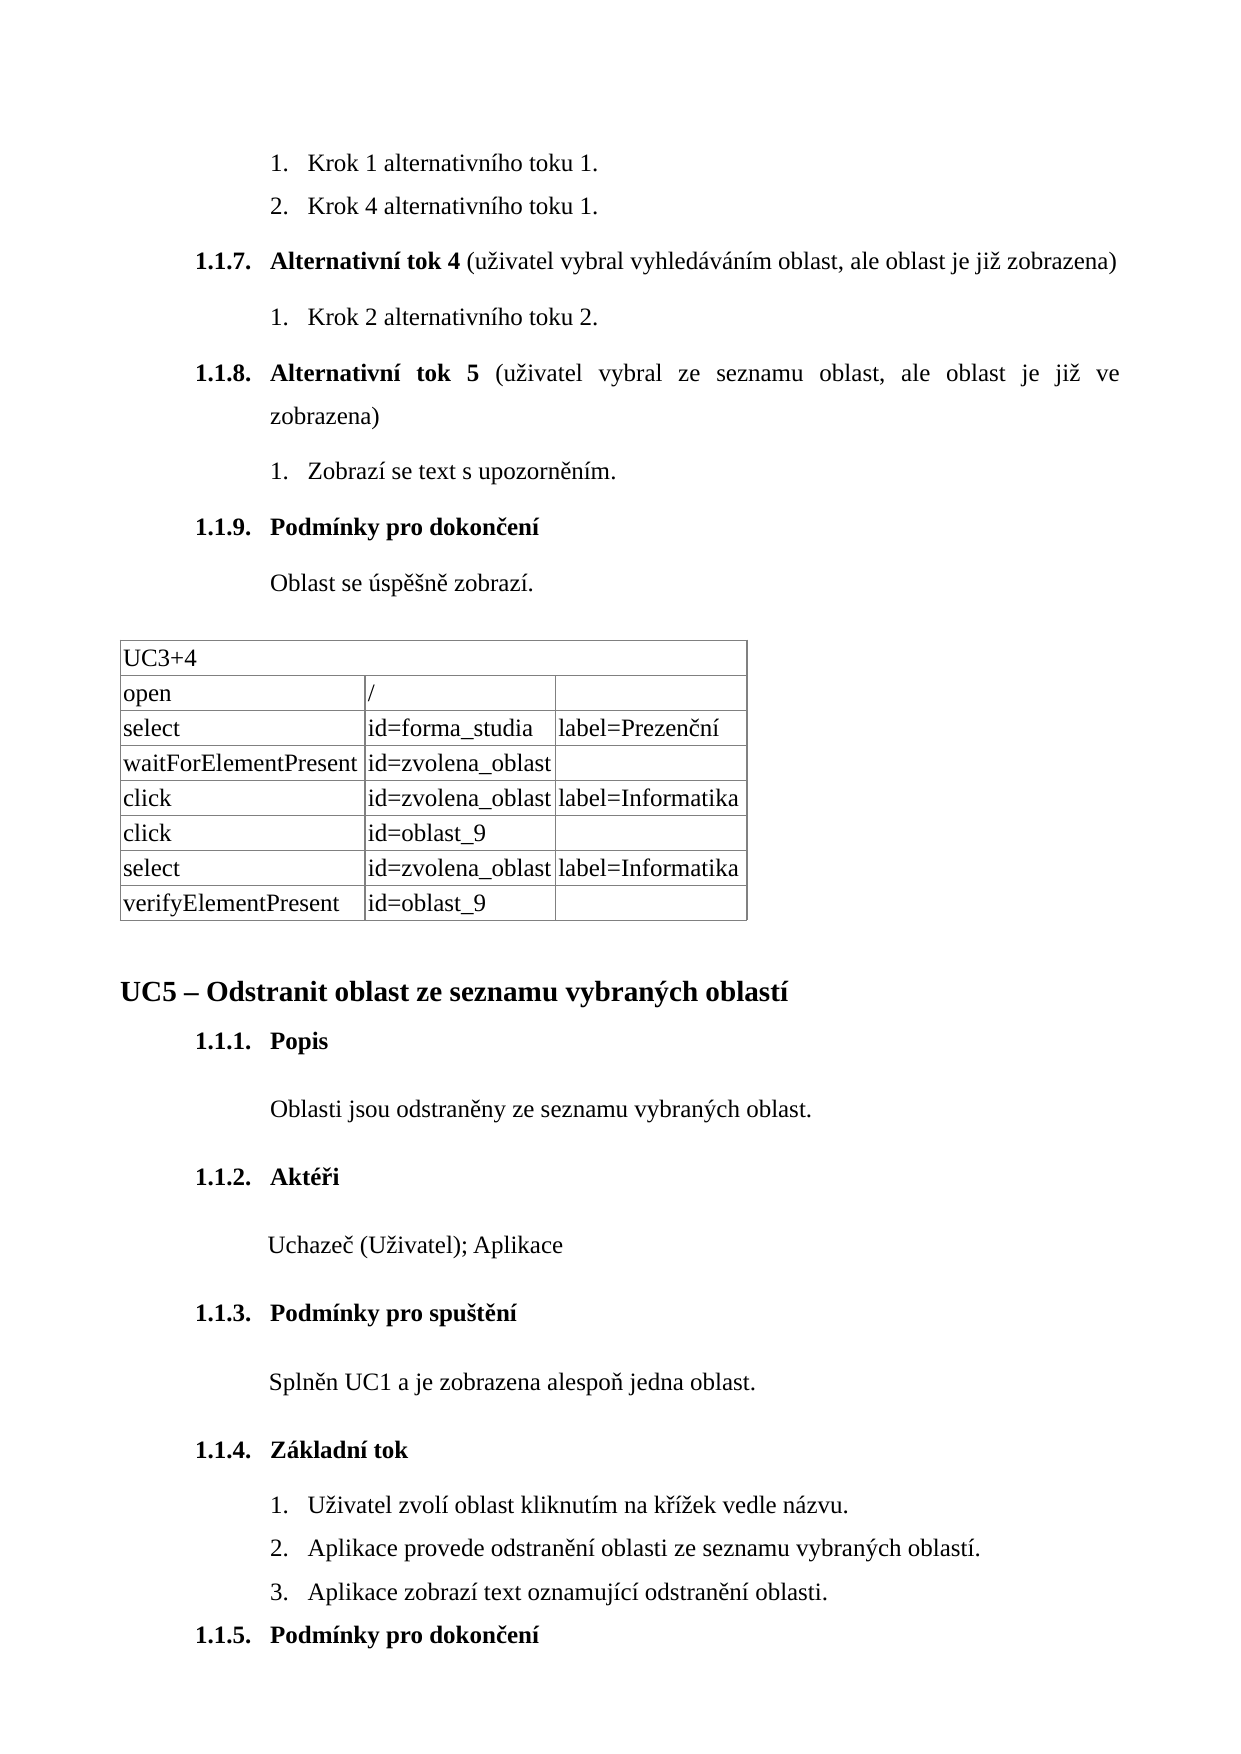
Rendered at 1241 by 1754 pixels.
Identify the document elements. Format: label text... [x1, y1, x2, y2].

table_cell id=zvolena_oblast [366, 851, 555, 884]
table_cell id=zvolena_oblast [366, 746, 555, 779]
table_cell id=zvolena_oblast [366, 781, 555, 814]
list Aplikace provede odstranění oblasti ze seznamu vybraných oblastí. [270, 1533, 1120, 1562]
list Krok 1 alternativního toku 1. [270, 148, 1120, 176]
list Zobrazí se text s upozorněním. [270, 456, 1120, 485]
table_cell select [121, 851, 364, 884]
table_cell label=Informatika [556, 781, 746, 814]
list Alternativní tok 5 (uživatel vybral ze seznamu oblast, ale oblast je již ve zobrazena) [195, 358, 1120, 429]
text Oblasti jsou odstraněny ze seznamu vybraných oblast. [270, 1094, 1120, 1123]
table_cell click [121, 816, 364, 849]
table_cell verifyElementPresent [121, 886, 364, 919]
text Oblast se úspěšně zobrazí. [270, 568, 1120, 596]
list Uživatel zvolí oblast kliknutím na křížek vedle názvu. [270, 1490, 1120, 1519]
list Aktéři [195, 1162, 1120, 1191]
table_cell label=Informatika [556, 851, 746, 884]
list Podmínky pro dokončení [195, 512, 1120, 541]
list Aplikace zobrazí text oznamující odstranění oblasti. [270, 1577, 1120, 1605]
text Splněn UC1 a je zobrazena alespoň jedna oblast. [195, 1367, 1120, 1395]
table_cell waitForElementPresent [121, 746, 364, 779]
table_cell label=Prezenční [556, 711, 746, 744]
table_cell [556, 746, 746, 779]
table_cell click [121, 781, 364, 814]
list Podmínky pro spuštění [195, 1298, 1120, 1327]
subtitle UC5 – Odstranit oblast ze seznamu vybraných oblastí [120, 974, 1120, 1007]
list Podmínky pro dokončení [195, 1620, 1120, 1648]
list Popis [195, 1026, 1120, 1055]
table_cell id=oblast_9 [366, 816, 555, 849]
list Krok 2 alternativního toku 2. [270, 302, 1120, 331]
list Alternativní tok 4 (uživatel vybral vyhledáváním oblast, ale oblast je již zobrazena) [195, 246, 1120, 275]
list Základní tok [195, 1435, 1120, 1463]
table_cell / [366, 676, 555, 709]
list Krok 4 alternativního toku 1. [270, 191, 1120, 219]
table_cell [556, 816, 746, 849]
table_cell [556, 886, 746, 919]
table_cell id=forma_studia [366, 711, 555, 744]
table_cell select [121, 711, 364, 744]
text Uchazeč (Uživatel); Aplikace [267, 1230, 1120, 1259]
table_cell [556, 676, 746, 709]
table_header UC3+4 [121, 641, 746, 674]
table_cell open [121, 676, 364, 709]
table_cell id=oblast_9 [366, 886, 555, 919]
